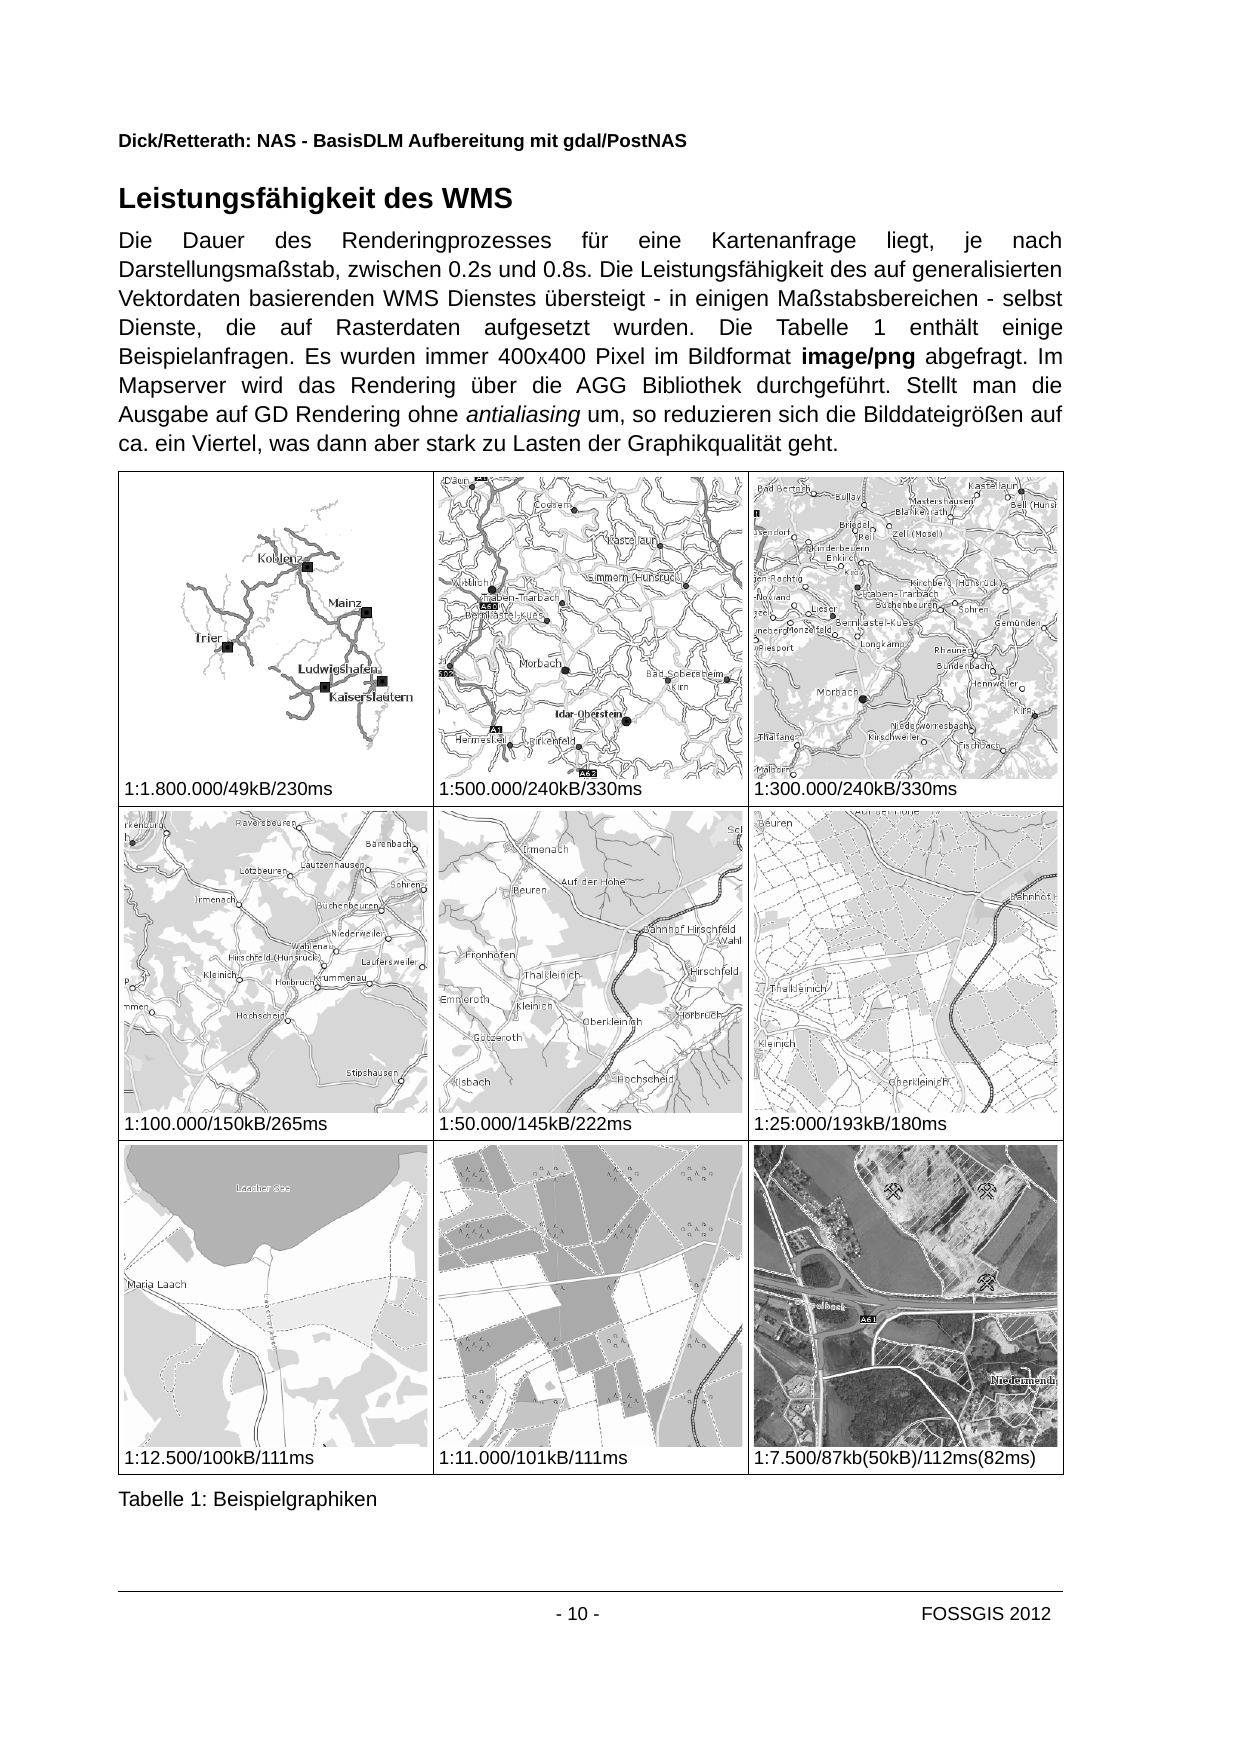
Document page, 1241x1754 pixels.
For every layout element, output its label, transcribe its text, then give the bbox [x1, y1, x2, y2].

table_cell 1:12.500/100kB/111ms [119, 1141, 433, 1474]
table_cell 1:25:000/193kB/180ms [749, 807, 1063, 1140]
table_header 1:1.800.000/49kB/230ms [119, 472, 433, 806]
table_cell 1:100.000/150kB/265ms [119, 1113, 433, 1140]
picture [123, 1145, 428, 1447]
table_header 1:500.000/240kB/330ms [434, 472, 748, 806]
text Tabelle 1: Beispielgraphiken [118, 1487, 1063, 1511]
picture [753, 477, 1058, 779]
table_cell 1:7.500/87kb(50kB)/112ms(82ms) [749, 1141, 1063, 1474]
text Die Dauer des Renderingprozesses für eine Kartenanfrage liegt, je nach Darstellungsmaßstab, zwischen 0.2s und 0.8s. Die Leistungsfähigkeit des auf generalisierten Vektordaten basierenden WMS Dienstes übersteigt - in einigen Maßstabsbereichen - selbst Dienste, die auf Rasterdaten aufgesetzt wurden. Die Tabelle 1 enthält einige Beispielanfragen. Es wurden immer 400x400 Pixel im Bildformat image/png abgefragt. Im Mapserver wird das Rendering über die AGG Bibliothek durchgeführt. Stellt man die Ausgabe auf GD Rendering ohne antialiasing um, so reduzieren sich die Bilddateigrößen auf ca. ein Viertel, was dann aber stark zu Lasten der Graphikqualität geht. [118, 227, 1063, 456]
table_cell [119, 807, 433, 1112]
table_header 1:300.000/240kB/330ms [749, 472, 1063, 806]
picture [438, 477, 743, 779]
table_cell 1:11.000/101kB/111ms [434, 1141, 748, 1474]
subtitle Leistungsfähigkeit des WMS [118, 181, 1063, 214]
picture [753, 1145, 1058, 1447]
picture [438, 811, 743, 1113]
picture [123, 477, 428, 779]
table_cell 1:50.000/145kB/222ms [434, 807, 748, 1140]
picture [123, 811, 428, 1113]
picture [753, 811, 1058, 1113]
picture [438, 1145, 743, 1447]
